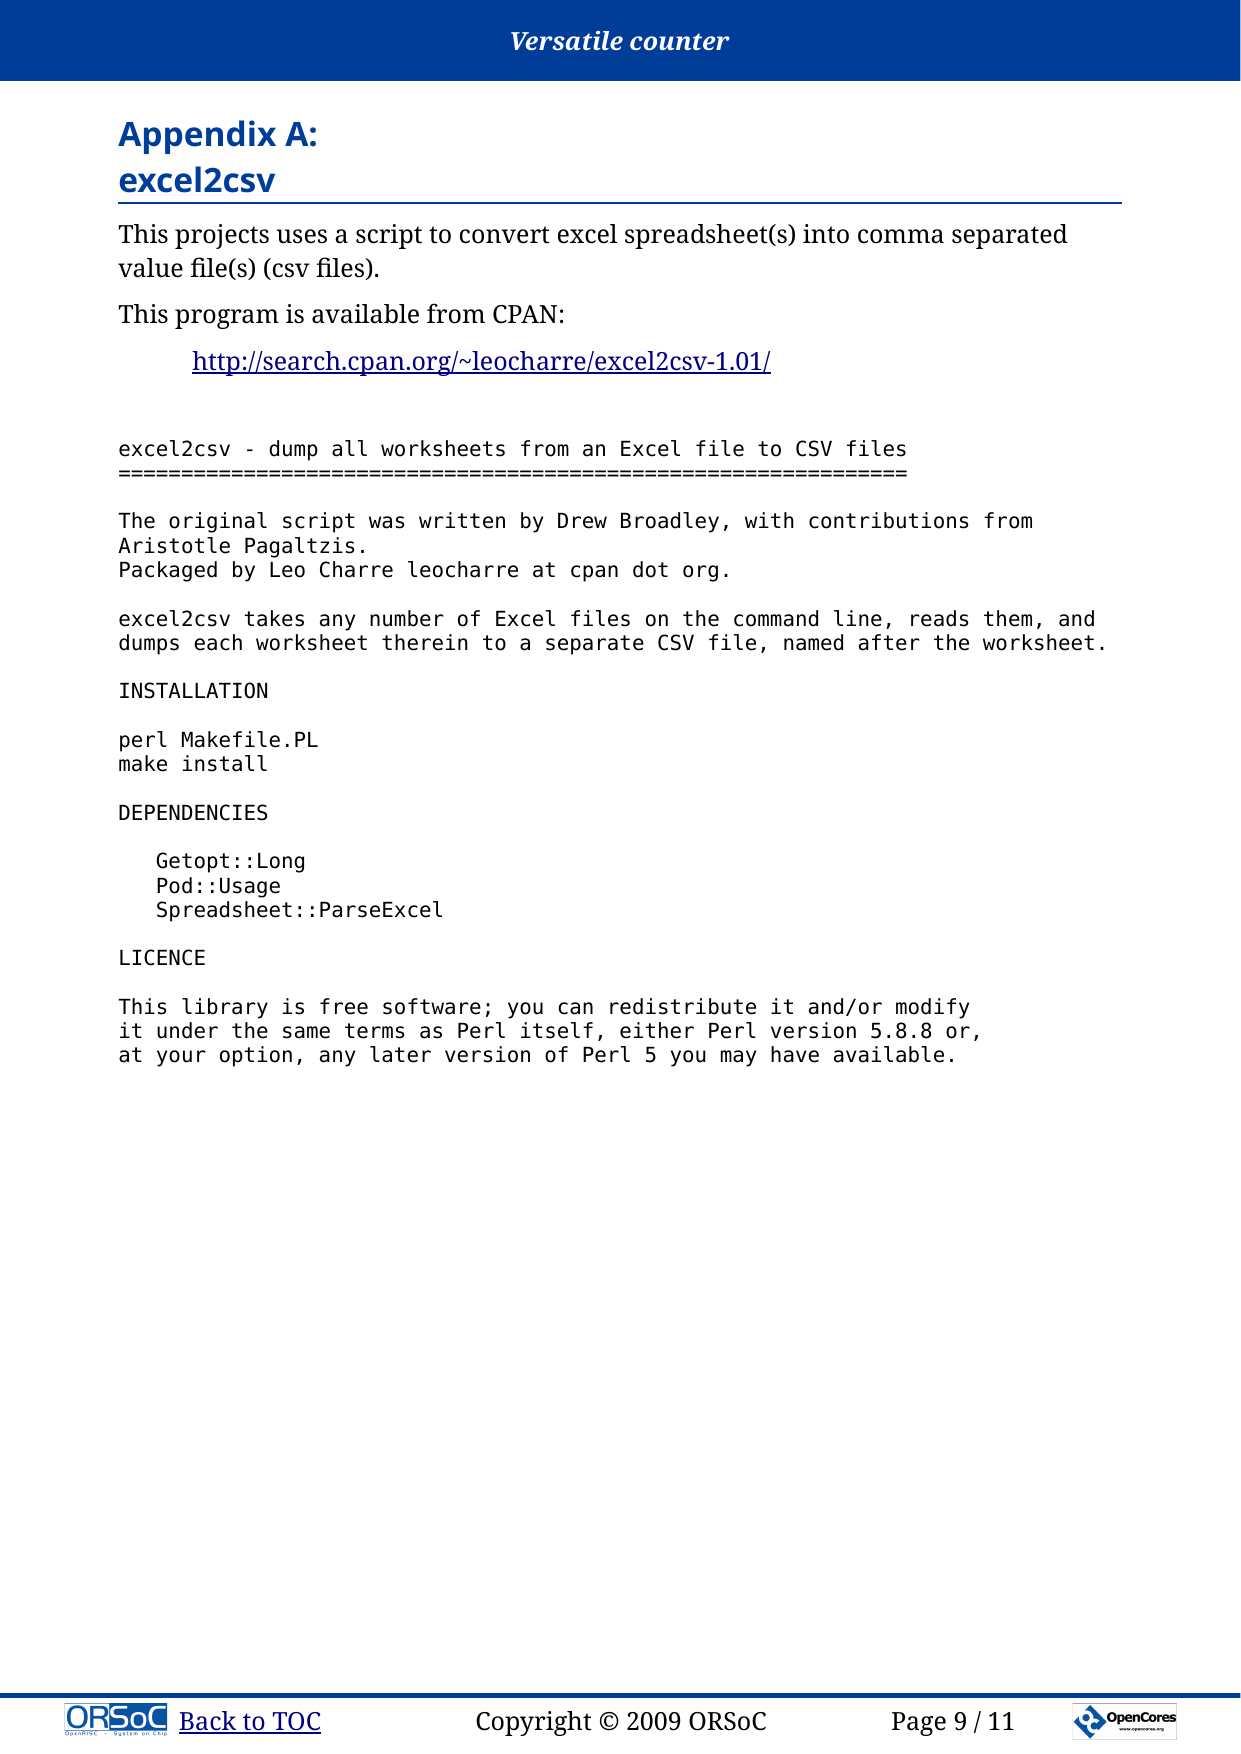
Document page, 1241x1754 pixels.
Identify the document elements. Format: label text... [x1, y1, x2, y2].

text INSTALLATION [118, 679, 1122, 704]
picture [1072, 1703, 1177, 1740]
text The original script was written by Drew Broadley, with contributions from Aristotle Pagaltzis. [118, 509, 1122, 558]
text This program is available from CPAN: [118, 297, 1122, 331]
text Packaged by Leo Charre leocharre at cpan dot org. [118, 558, 1122, 582]
text Pod::Usage [118, 874, 1122, 898]
text =============================================================== [118, 461, 1122, 485]
text make install [118, 752, 1122, 777]
text excel2csv - dump all worksheets from an Excel file to CSV files [118, 437, 1122, 461]
text This library is free software; you can redistribute it and/or modify [118, 995, 1122, 1019]
text Spreadsheet::ParseExcel [118, 898, 1122, 922]
subtitle Appendix A: excel2csv [118, 111, 1122, 202]
text DEPENDENCIES [118, 801, 1122, 825]
text Getopt::Long [118, 849, 1122, 874]
text LICENCE [118, 946, 1122, 971]
text perl Makefile.PL [118, 728, 1122, 752]
text http://search.cpan.org/~leocharre/excel2csv-1.01/ [118, 344, 1122, 378]
picture [64, 1703, 168, 1736]
text at your option, any later version of Perl 5 you may have available. [118, 1043, 1122, 1068]
text This projects uses a script to convert excel spreadsheet(s) into comma separated value file(s) (csv files). [118, 216, 1122, 284]
text it under the same terms as Perl itself, either Perl version 5.8.8 or, [118, 1019, 1122, 1043]
text excel2csv takes any number of Excel files on the command line, reads them, and dumps each worksheet therein to a separate CSV file, named after the worksheet. [118, 607, 1122, 655]
